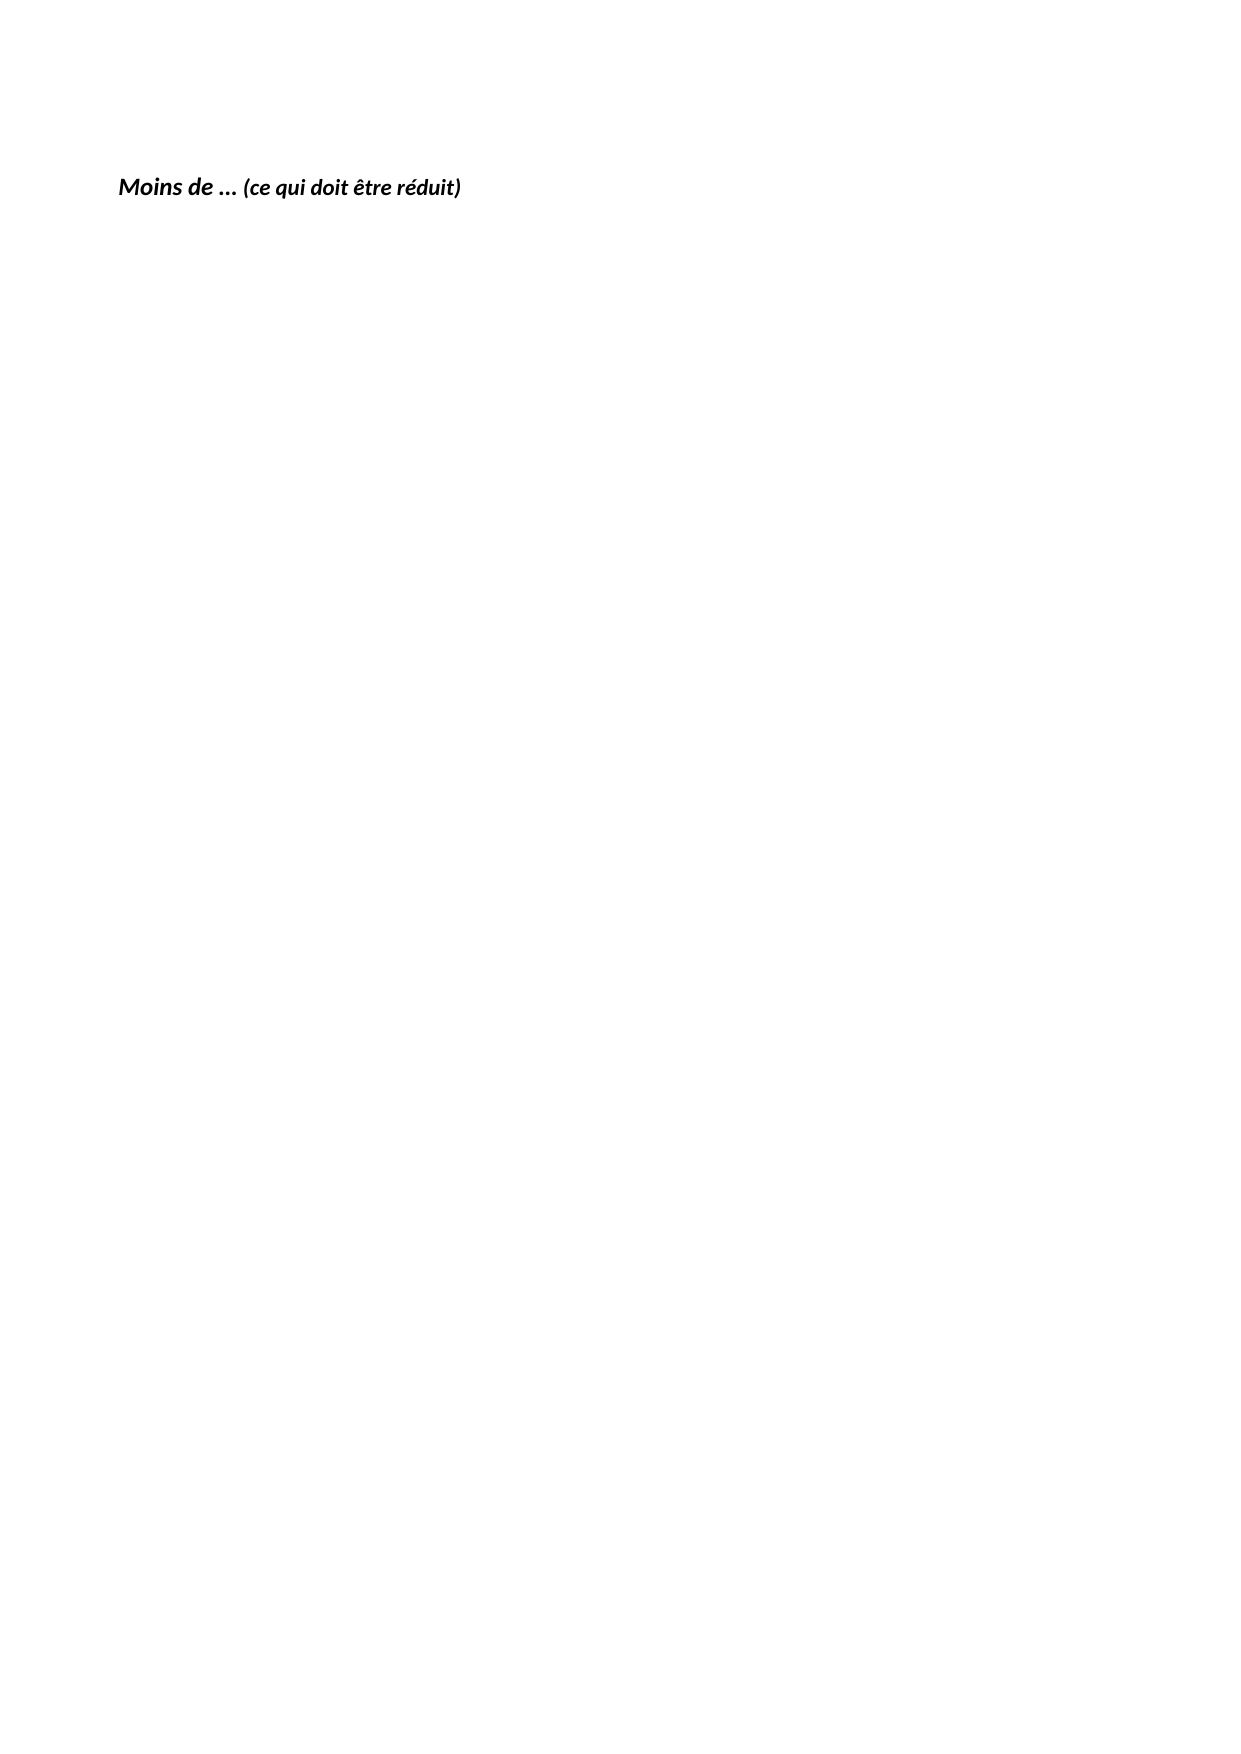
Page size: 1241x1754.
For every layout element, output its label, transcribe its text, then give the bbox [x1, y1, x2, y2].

text Moins de … (ce qui doit être réduit) [118, 171, 1122, 202]
